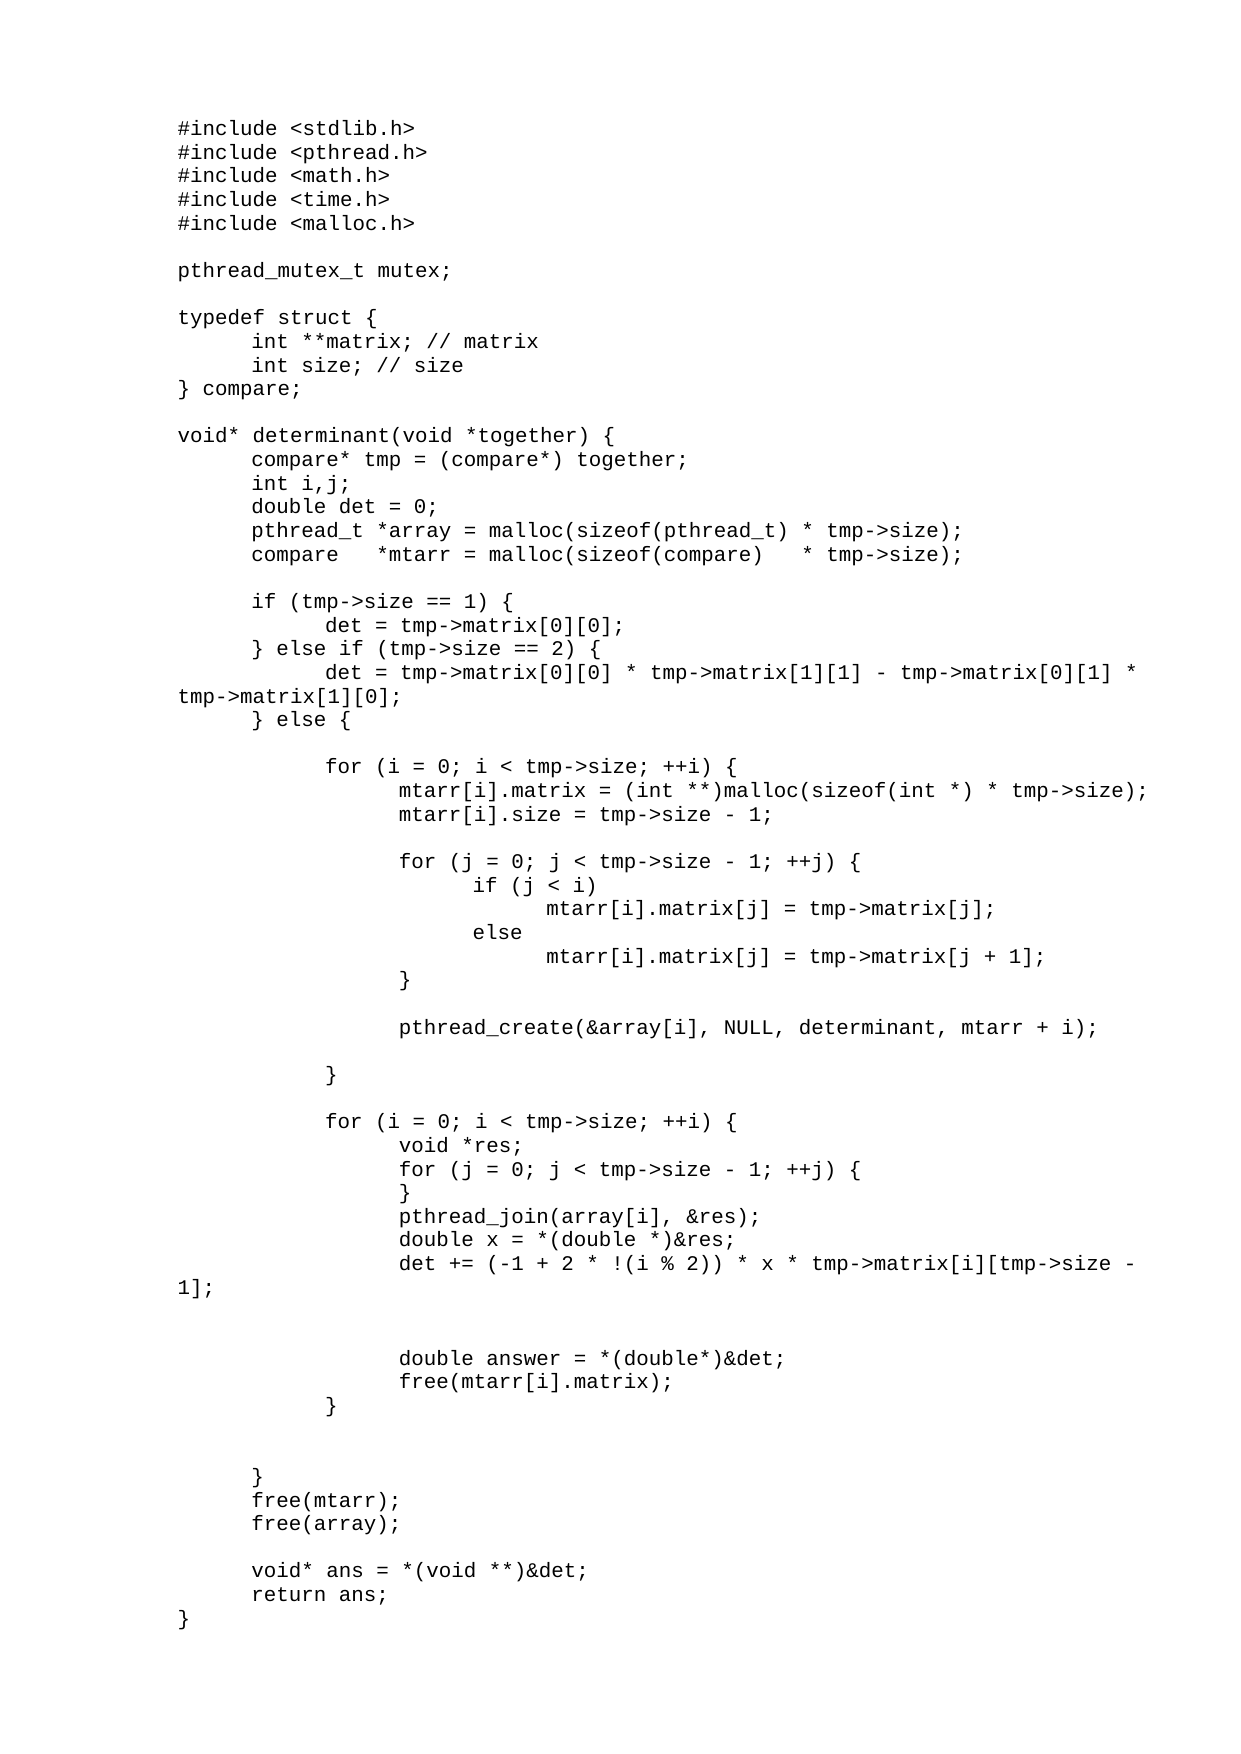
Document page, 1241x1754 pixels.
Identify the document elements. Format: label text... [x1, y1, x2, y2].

text int size; // size [177, 354, 1152, 378]
text double det = 0; [177, 496, 1152, 520]
text mtarr[i].matrix[j] = tmp->matrix[j]; [177, 898, 1152, 922]
text free(array); [177, 1513, 1152, 1537]
text } [177, 1608, 1152, 1631]
text void* ans = *(void **)&det; [177, 1561, 1152, 1584]
text } else if (tmp->size == 2) { [177, 638, 1152, 662]
text double x = *(double *)&res; [177, 1229, 1152, 1253]
text #include <stdlib.h> [177, 118, 1152, 142]
text #include <pthread.h> [177, 142, 1152, 165]
text void *res; [177, 1135, 1152, 1158]
text free(mtarr); [177, 1489, 1152, 1513]
text else [177, 922, 1152, 946]
text } [177, 1182, 1152, 1206]
text pthread_t *array = malloc(sizeof(pthread_t) * tmp->size); [177, 520, 1152, 544]
text mtarr[i].matrix[j] = tmp->matrix[j + 1]; [177, 946, 1152, 969]
text int **matrix; // matrix [177, 331, 1152, 354]
text for (i = 0; i < tmp->size; ++i) { [177, 757, 1152, 780]
text void* determinant(void *together) { [177, 426, 1152, 449]
text free(mtarr[i].matrix); [177, 1371, 1152, 1395]
text pthread_join(array[i], &res); [177, 1206, 1152, 1229]
text #include <time.h> [177, 189, 1152, 213]
text typedef struct { [177, 307, 1152, 331]
text } compare; [177, 378, 1152, 402]
text double answer = *(double*)&det; [177, 1348, 1152, 1371]
text } [177, 1395, 1152, 1419]
text compare* tmp = (compare*) together; [177, 449, 1152, 473]
text int i,j; [177, 473, 1152, 496]
text mtarr[i].matrix = (int **)malloc(sizeof(int *) * tmp->size); [177, 780, 1152, 804]
text } else { [177, 709, 1152, 733]
text for (j = 0; j < tmp->size - 1; ++j) { [177, 851, 1152, 875]
text det = tmp->matrix[0][0] * tmp->matrix[1][1] - tmp->matrix[0][1] * tmp->matrix[1][0]; [177, 662, 1152, 709]
text pthread_mutex_t mutex; [177, 260, 1152, 284]
text det += (-1 + 2 * !(i % 2)) * x * tmp->matrix[i][tmp->size - 1]; [177, 1253, 1152, 1300]
text } [177, 1064, 1152, 1088]
text } [177, 1466, 1152, 1489]
text mtarr[i].size = tmp->size - 1; [177, 804, 1152, 827]
text if (j < i) [177, 875, 1152, 898]
text } [177, 969, 1152, 993]
text return ans; [177, 1584, 1152, 1608]
text pthread_create(&array[i], NULL, determinant, mtarr + i); [177, 1017, 1152, 1040]
text compare *mtarr = malloc(sizeof(compare) * tmp->size); [177, 544, 1152, 567]
text for (j = 0; j < tmp->size - 1; ++j) { [177, 1158, 1152, 1182]
text det = tmp->matrix[0][0]; [177, 615, 1152, 638]
text for (i = 0; i < tmp->size; ++i) { [177, 1111, 1152, 1135]
text #include <math.h> [177, 165, 1152, 189]
text if (tmp->size == 1) { [177, 591, 1152, 615]
text #include <malloc.h> [177, 213, 1152, 236]
